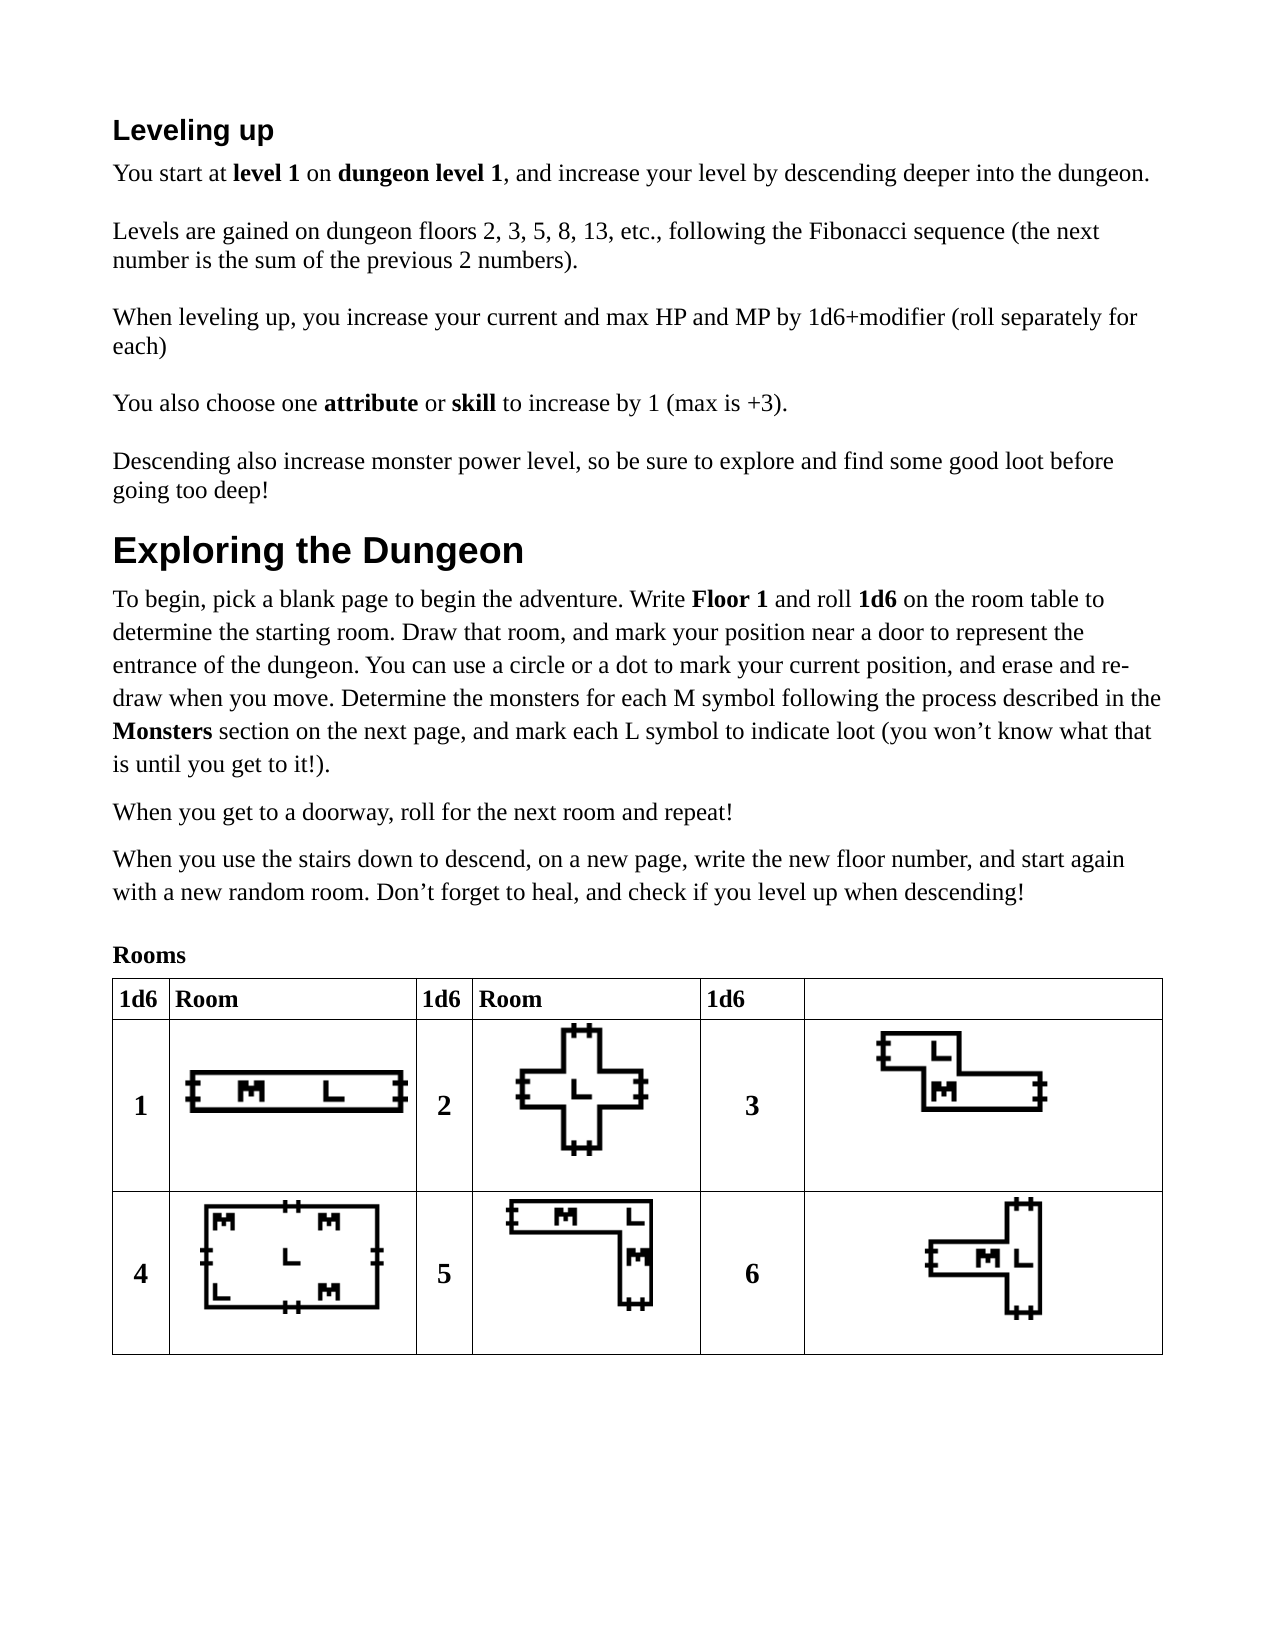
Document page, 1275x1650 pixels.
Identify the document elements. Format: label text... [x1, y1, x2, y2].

table_cell 3 [701, 1020, 804, 1191]
table_cell [473, 1192, 700, 1354]
table_header 1d6 [113, 979, 169, 1019]
picture [924, 1197, 1043, 1320]
table_header [805, 979, 1162, 1019]
subtitle Exploring the Dungeon [112, 528, 1162, 572]
table_cell 6 [701, 1192, 804, 1354]
table_cell [805, 1192, 1162, 1354]
picture [200, 1200, 384, 1314]
table_cell [170, 1192, 416, 1354]
subtitle Rooms [112, 940, 1162, 969]
table_cell [805, 1020, 1162, 1191]
table_cell [170, 1020, 416, 1191]
picture [185, 1070, 408, 1113]
text When leveling up, you increase your current and max HP and MP by 1d6+modifier (roll separately for each) [112, 302, 1162, 360]
subtitle Leveling up [112, 112, 1162, 146]
table_header 1d6 [417, 979, 472, 1019]
text Levels are gained on dungeon floors 2, 3, 5, 8, 13, etc., following the Fibonacci sequence (the next number is the sum of the previous 2 numbers). [112, 216, 1162, 273]
picture [505, 1199, 653, 1311]
text Descending also increase monster power level, so be sure to explore and find some good loot before going too deep! [112, 446, 1162, 503]
table_cell 2 [417, 1020, 472, 1191]
table_cell [473, 1020, 700, 1191]
table_header Room [473, 979, 700, 1019]
picture [876, 1031, 1048, 1112]
text When you use the stairs down to descend, on a new page, write the new floor number, and start again with a new random room. Don’t forget to heal, and check if you level up when descending! [112, 844, 1162, 906]
table_cell 5 [417, 1192, 472, 1354]
text When you get to a doorway, roll for the next room and repeat! [112, 797, 1162, 826]
table_cell 1 [113, 1020, 169, 1191]
table_header Room [170, 979, 416, 1019]
text You start at level 1 on dungeon level 1, and increase your level by descending deeper into the dungeon. [112, 158, 1162, 187]
table_cell 4 [113, 1192, 169, 1354]
text To begin, pick a blank page to begin the adventure. Write Floor 1 and roll 1d6 on the room table to determine the starting room. Draw that room, and mark your position near a door to represent the entrance of the dungeon. You can use a circle or a dot to mark your current position, and erase and re-draw when you move. Determine the monsters for each M symbol following the process described in the Monsters section on the next page, and mark each L symbol to indicate loot (you won’t know what that is until you get to it!). [112, 584, 1162, 778]
table_header 1d6 [701, 979, 804, 1019]
picture [515, 1023, 649, 1156]
text You also choose one attribute or skill to increase by 1 (max is +3). [112, 388, 1162, 417]
